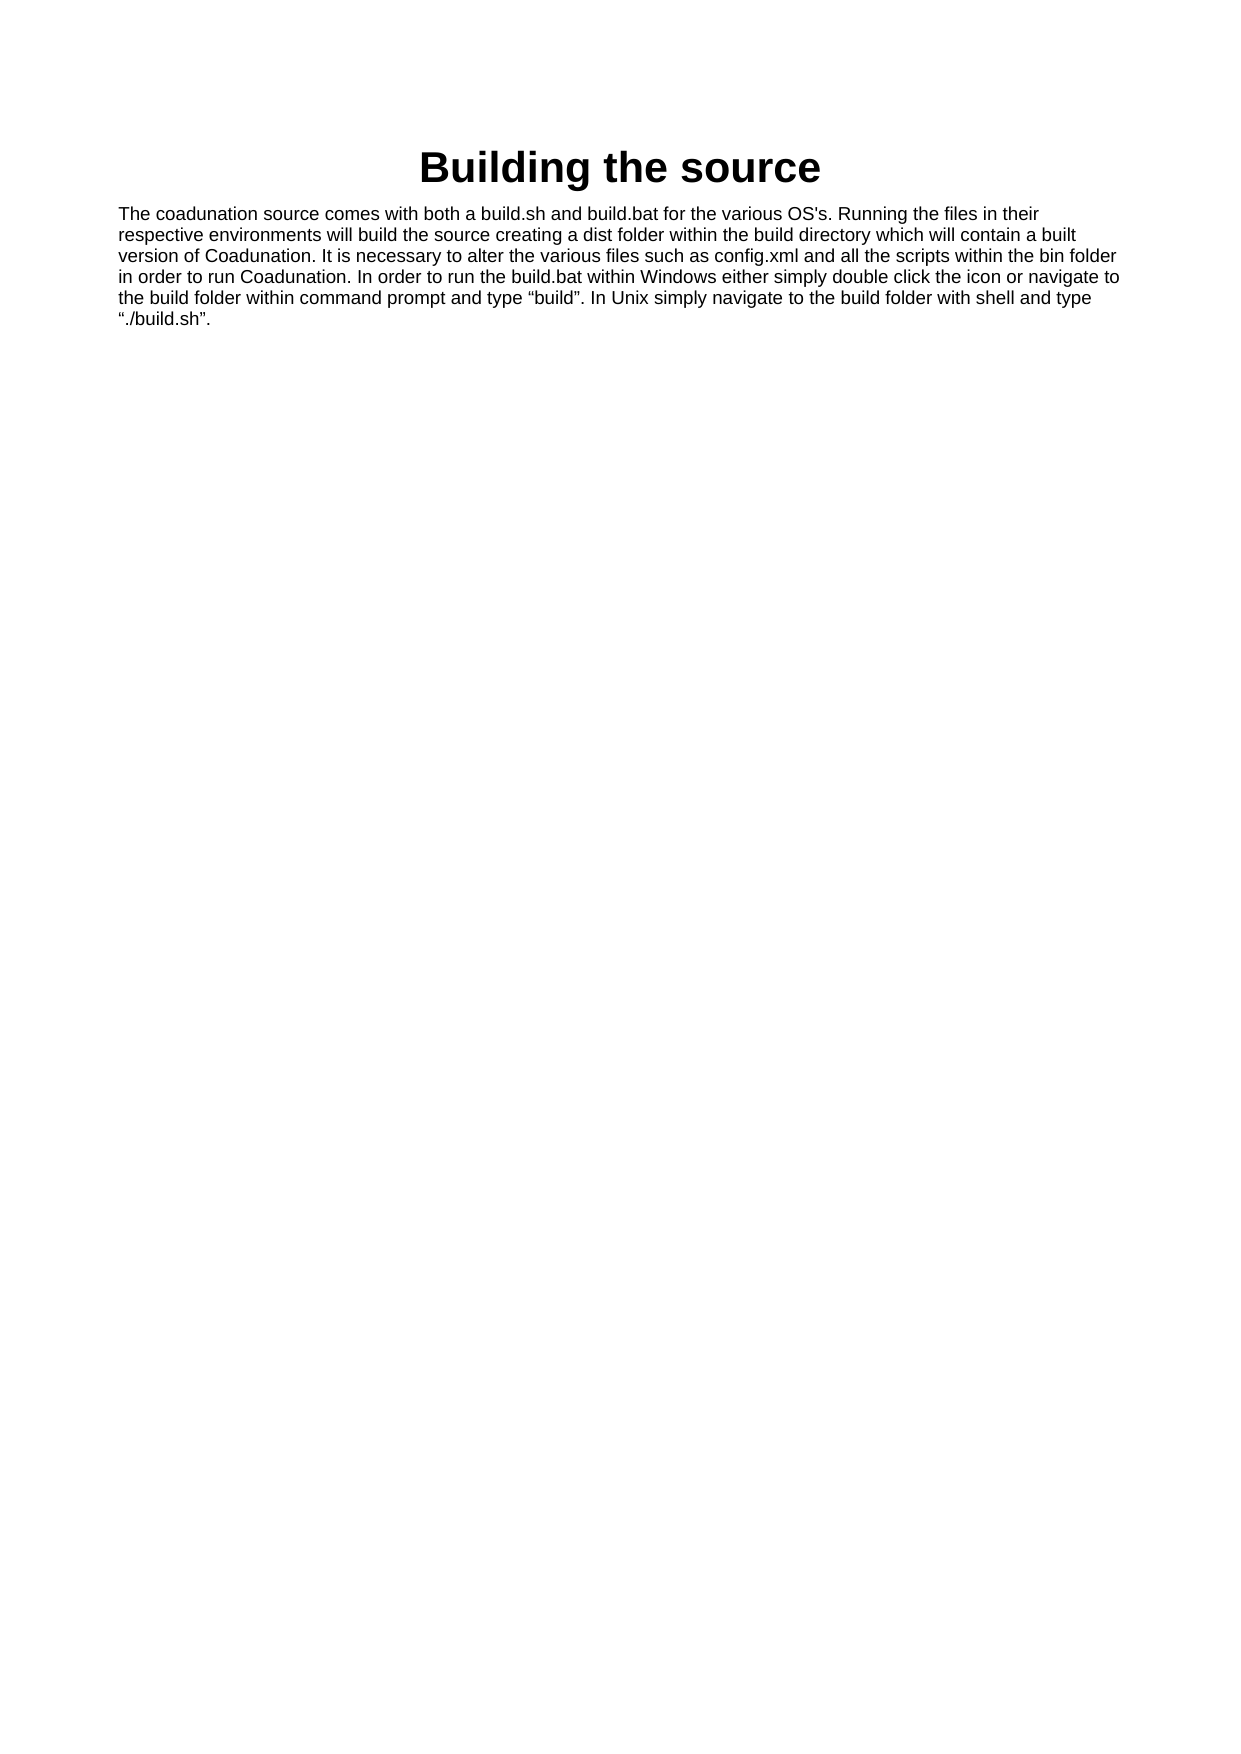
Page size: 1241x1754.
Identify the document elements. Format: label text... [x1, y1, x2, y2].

subtitle Building the source [118, 143, 1122, 191]
text The coadunation source comes with both a build.sh and build.bat for the various OS's. Running the files in their respective environments will build the source creating a dist folder within the build directory which will contain a built version of Coadunation. It is necessary to alter the various files such as config.xml and all the scripts within the bin folder in order to run Coadunation. In order to run the build.bat within Windows either simply double click the icon or navigate to the build folder within command prompt and type “build”. In Unix simply navigate to the build folder with shell and type “./build.sh”. [118, 204, 1122, 329]
